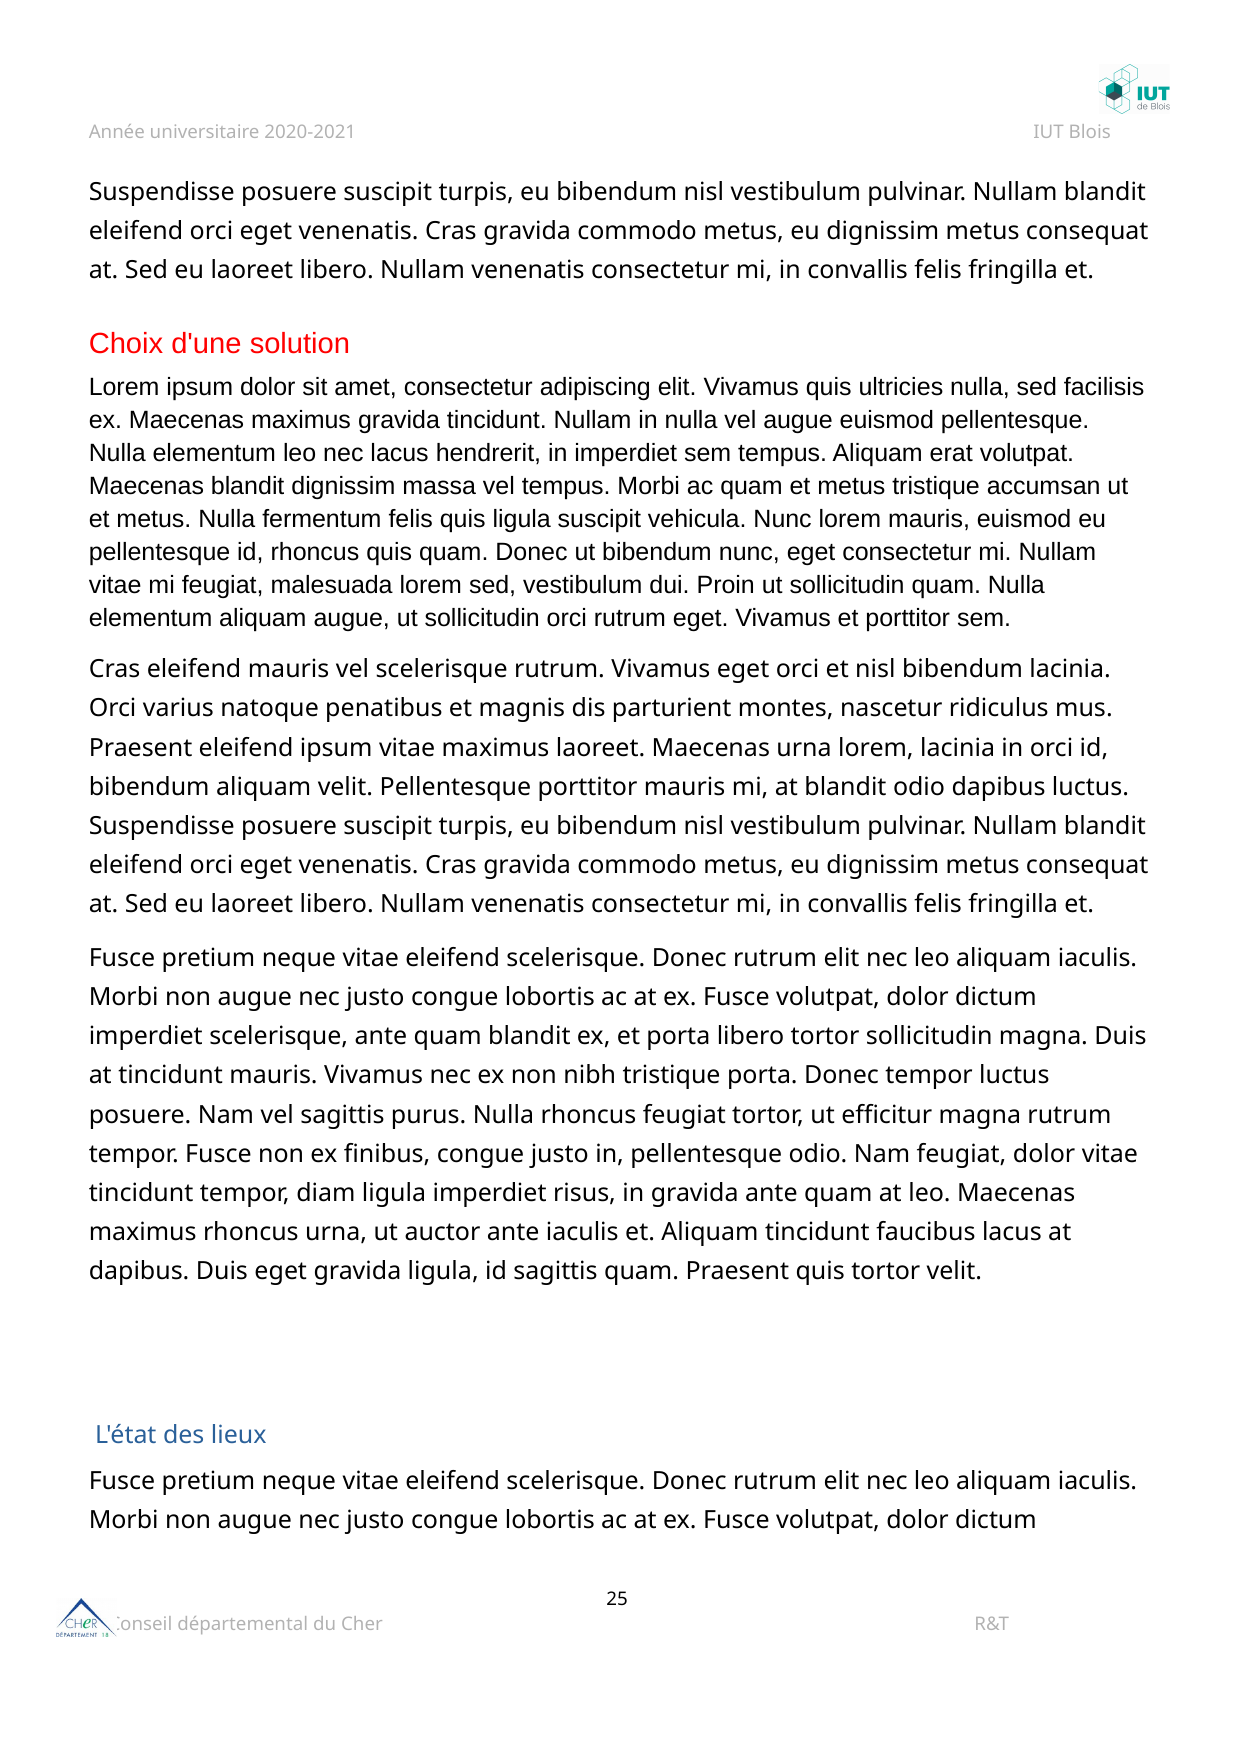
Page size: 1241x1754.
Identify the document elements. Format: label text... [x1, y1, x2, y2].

text Lorem ipsum dolor sit amet, consectetur adipiscing elit. Vivamus quis ultricies nulla, sed facilisis ex. Maecenas maximus gravida tincidunt. Nullam in nulla vel augue euismod pellentesque. Nulla elementum leo nec lacus hendrerit, in imperdiet sem tempus. Aliquam erat volutpat. Maecenas blandit dignissim massa vel tempus. Morbi ac quam et metus tristique accumsan ut et metus. Nulla fermentum felis quis ligula suscipit vehicula. Nunc lorem mauris, euismod eu pellentesque id, rhoncus quis quam. Donec ut bibendum nunc, eget consectetur mi. Nullam vitae mi feugiat, malesuada lorem sed, vestibulum dui. Proin ut sollicitudin quam. Nulla elementum aliquam augue, ut sollicitudin orci rutrum eget. Vivamus et porttitor sem. [88, 372, 1151, 632]
text Cras eleifend mauris vel scelerisque rutrum. Vivamus eget orci et nisl bibendum lacinia. Orci varius natoque penatibus et magnis dis parturient montes, nascetur ridiculus mus. Praesent eleifend ipsum vitae maximus laoreet. Maecenas urna lorem, lacinia in orci id, bibendum aliquam velit. Pellentesque porttitor mauris mi, at blandit odio dapibus luctus. Suspendisse posuere suscipit turpis, eu bibendum nisl vestibulum pulvinar. Nullam blandit eleifend orci eget venenatis. Cras gravida commodo metus, eu dignissim metus consequat at. Sed eu laoreet libero. Nullam venenatis consectetur mi, in convallis felis fringilla et. [88, 651, 1151, 920]
picture [1098, 64, 1170, 114]
subtitle L'état des lieux [88, 1416, 1151, 1451]
text Suspendisse posuere suscipit turpis, eu bibendum nisl vestibulum pulvinar. Nullam blandit eleifend orci eget venenatis. Cras gravida commodo metus, eu dignissim metus consequat at. Sed eu laoreet libero. Nullam venenatis consectetur mi, in convallis felis fringilla et. [88, 173, 1151, 286]
subtitle Choix d'une solution [88, 326, 1151, 359]
picture [56, 1598, 117, 1637]
text Fusce pretium neque vitae eleifend scelerisque. Donec rutrum elit nec leo aliquam iaculis. Morbi non augue nec justo congue lobortis ac at ex. Fusce volutpat, dolor dictum [88, 1463, 1151, 1536]
text Fusce pretium neque vitae eleifend scelerisque. Donec rutrum elit nec leo aliquam iaculis. Morbi non augue nec justo congue lobortis ac at ex. Fusce volutpat, dolor dictum imperdiet scelerisque, ante quam blandit ex, et porta libero tortor sollicitudin magna. Duis at tincidunt mauris. Vivamus nec ex non nibh tristique porta. Donec tempor luctus posuere. Nam vel sagittis purus. Nulla rhoncus feugiat tortor, ut efficitur magna rutrum tempor. Fusce non ex finibus, congue justo in, pellentesque odio. Nam feugiat, dolor vitae tincidunt tempor, diam ligula imperdiet risus, in gravida ante quam at leo. Maecenas maximus rhoncus urna, ut auctor ante iaculis et. Aliquam tincidunt faucibus lacus at dapibus. Duis eget gravida ligula, id sagittis quam. Praesent quis tortor velit. [88, 939, 1151, 1287]
